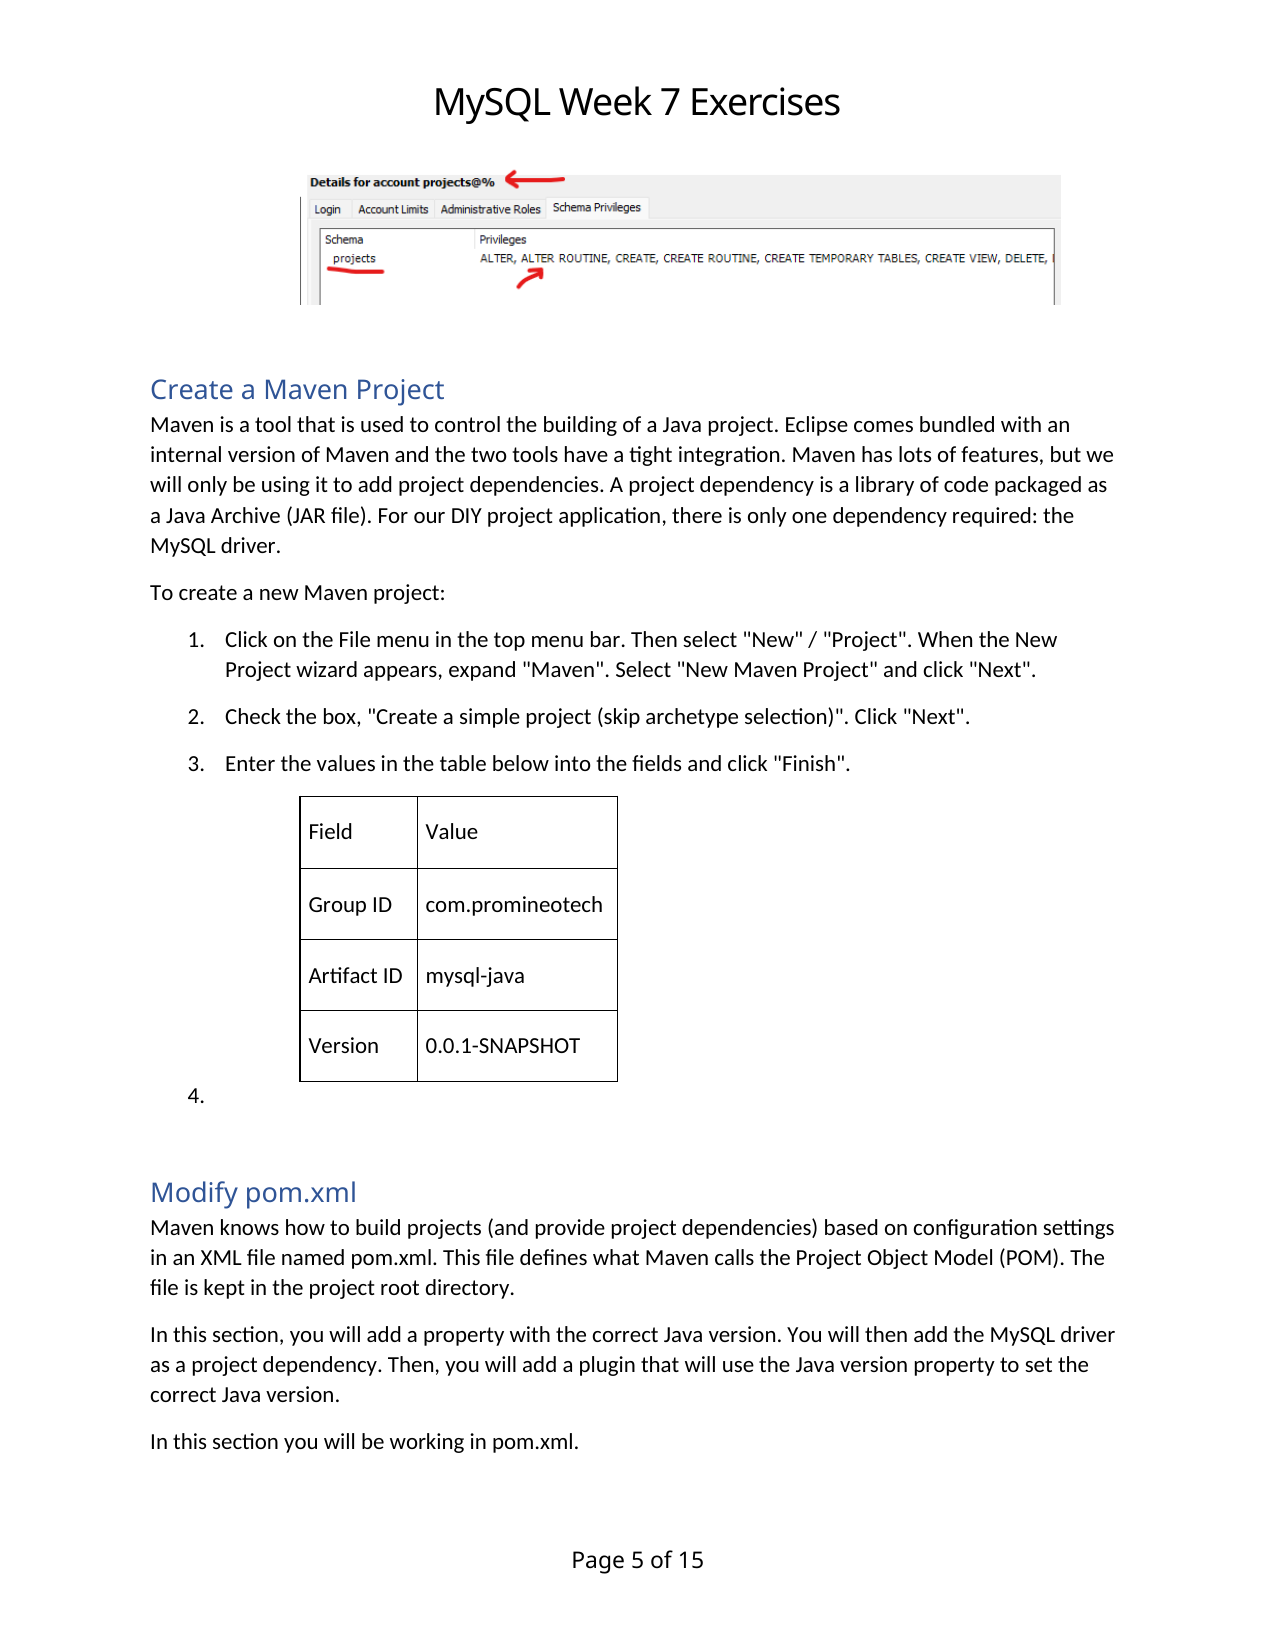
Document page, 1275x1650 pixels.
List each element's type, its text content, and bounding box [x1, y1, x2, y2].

subtitle Create a Maven Project [150, 370, 1125, 407]
table_header Field [301, 797, 417, 868]
list Click on the File menu in the top menu bar. Then select "New" / "Project". When the New Project wizard appears, expand "Maven". Select "New Maven Project" and click "Next". [187, 625, 1125, 683]
subtitle Modify pom.xml [150, 1173, 1125, 1210]
table_cell Version [301, 1011, 417, 1081]
text In this section you will be working in pom.xml. [150, 1427, 1125, 1456]
text In this section, you will add a property with the correct Java version. You will then add the MySQL driver as a project dependency. Then, you will add a plugin that will use the Java version property to set the correct Java version. [150, 1320, 1125, 1409]
table_cell 0.0.1-SNAPSHOT [418, 1011, 617, 1081]
text Maven knows how to build projects (and provide project dependencies) based on configuration settings in an XML file named pom.xml. This file defines what Maven calls the Project Object Model (POM). The file is kept in the project root directory. [150, 1213, 1125, 1301]
table_header Value [418, 797, 617, 868]
text Maven is a tool that is used to control the building of a Java project. Eclipse comes bundled with an internal version of Maven and the two tools have a tight integration. Maven has lots of features, but we will only be using it to add project dependencies. A project dependency is a library of code packaged as a Java Archive (JAR file). For our DIY project application, there is only one dependency required: the MySQL driver. [150, 410, 1125, 559]
table_cell Artifact ID [301, 940, 417, 1010]
list Check the box, "Create a simple project (skip archetype selection)". Click "Next". [187, 702, 1125, 730]
table_cell com.promineotech [418, 869, 617, 939]
text To create a new Maven project: [150, 578, 1125, 606]
table_cell Group ID [301, 869, 417, 939]
table_cell mysql-java [418, 940, 617, 1010]
list Enter the values in the table below into the fields and click "Finish". [187, 749, 1125, 777]
picture [300, 150, 1061, 305]
